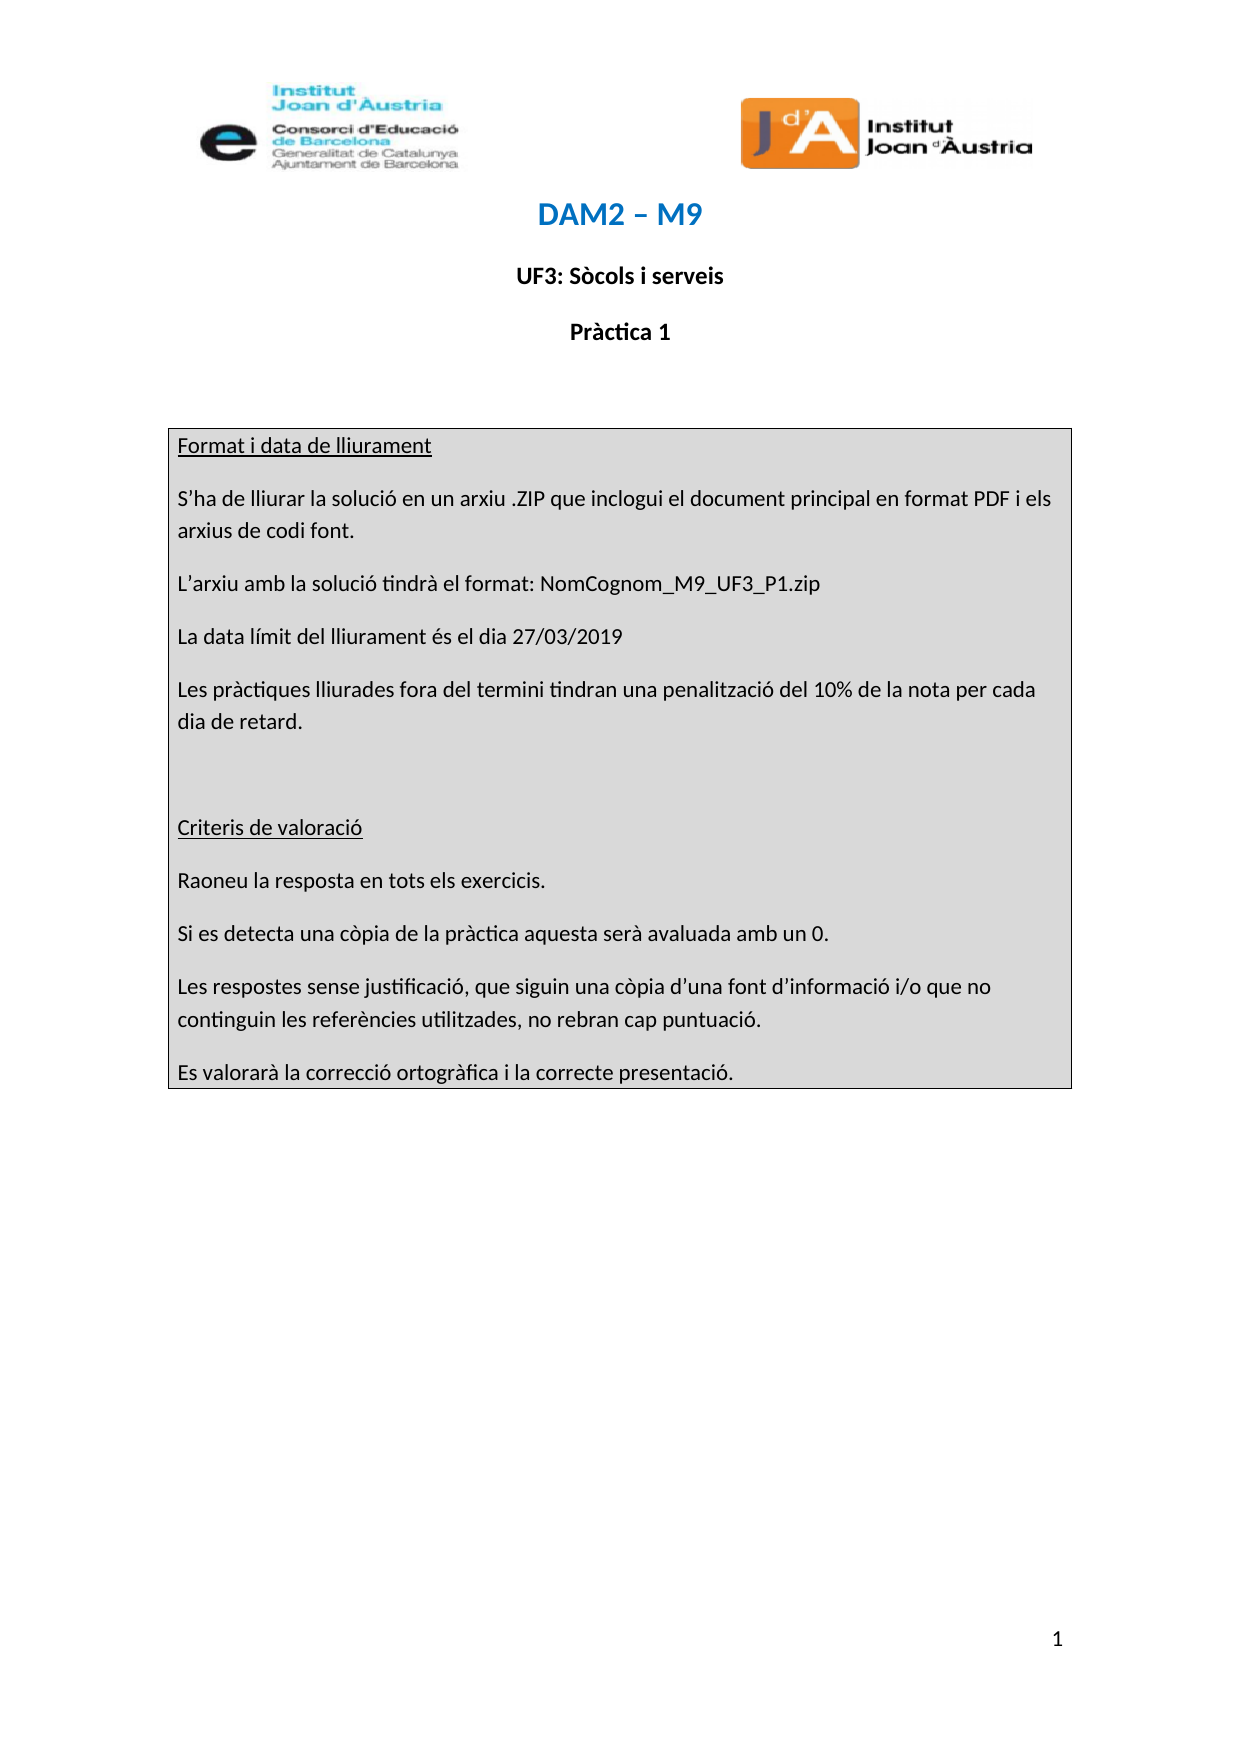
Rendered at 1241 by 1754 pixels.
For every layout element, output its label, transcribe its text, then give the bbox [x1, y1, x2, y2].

text Es valorarà la correcció ortogràfica i la correcte presentació. [169, 1054, 1071, 1088]
text La data límit del lliurament és el dia 27/03/2019 [169, 619, 1071, 650]
text DAM2 – M9 [177, 193, 1063, 233]
text Les pràctiques lliurades fora del termini tindran una penalització del 10% de la nota per cada dia de retard. [169, 672, 1071, 735]
text UF3: Sòcols i serveis [177, 260, 1063, 291]
picture [693, 73, 1063, 193]
text Format i data de lliurament [169, 429, 1071, 459]
text S’ha de lliurar la solució en un arxiu .ZIP que inclogui el document principal en format PDF i els arxius de codi font. [169, 481, 1071, 544]
text Les respostes sense justificació, que siguin una còpia d’una font d’informació i/o que no continguin les referències utilitzades, no rebran cap puntuació. [169, 969, 1071, 1033]
text Pràctica 1 [177, 316, 1063, 347]
text L’arxiu amb la solució tindrà el format: NomCognom_M9_UF3_P1.zip [169, 566, 1071, 597]
text Raoneu la resposta en tots els exercicis. [169, 863, 1071, 894]
picture [180, 75, 487, 193]
text Si es detecta una còpia de la pràctica aquesta serà avaluada amb un 0. [169, 916, 1071, 947]
text Criteris de valoració [169, 810, 1071, 841]
